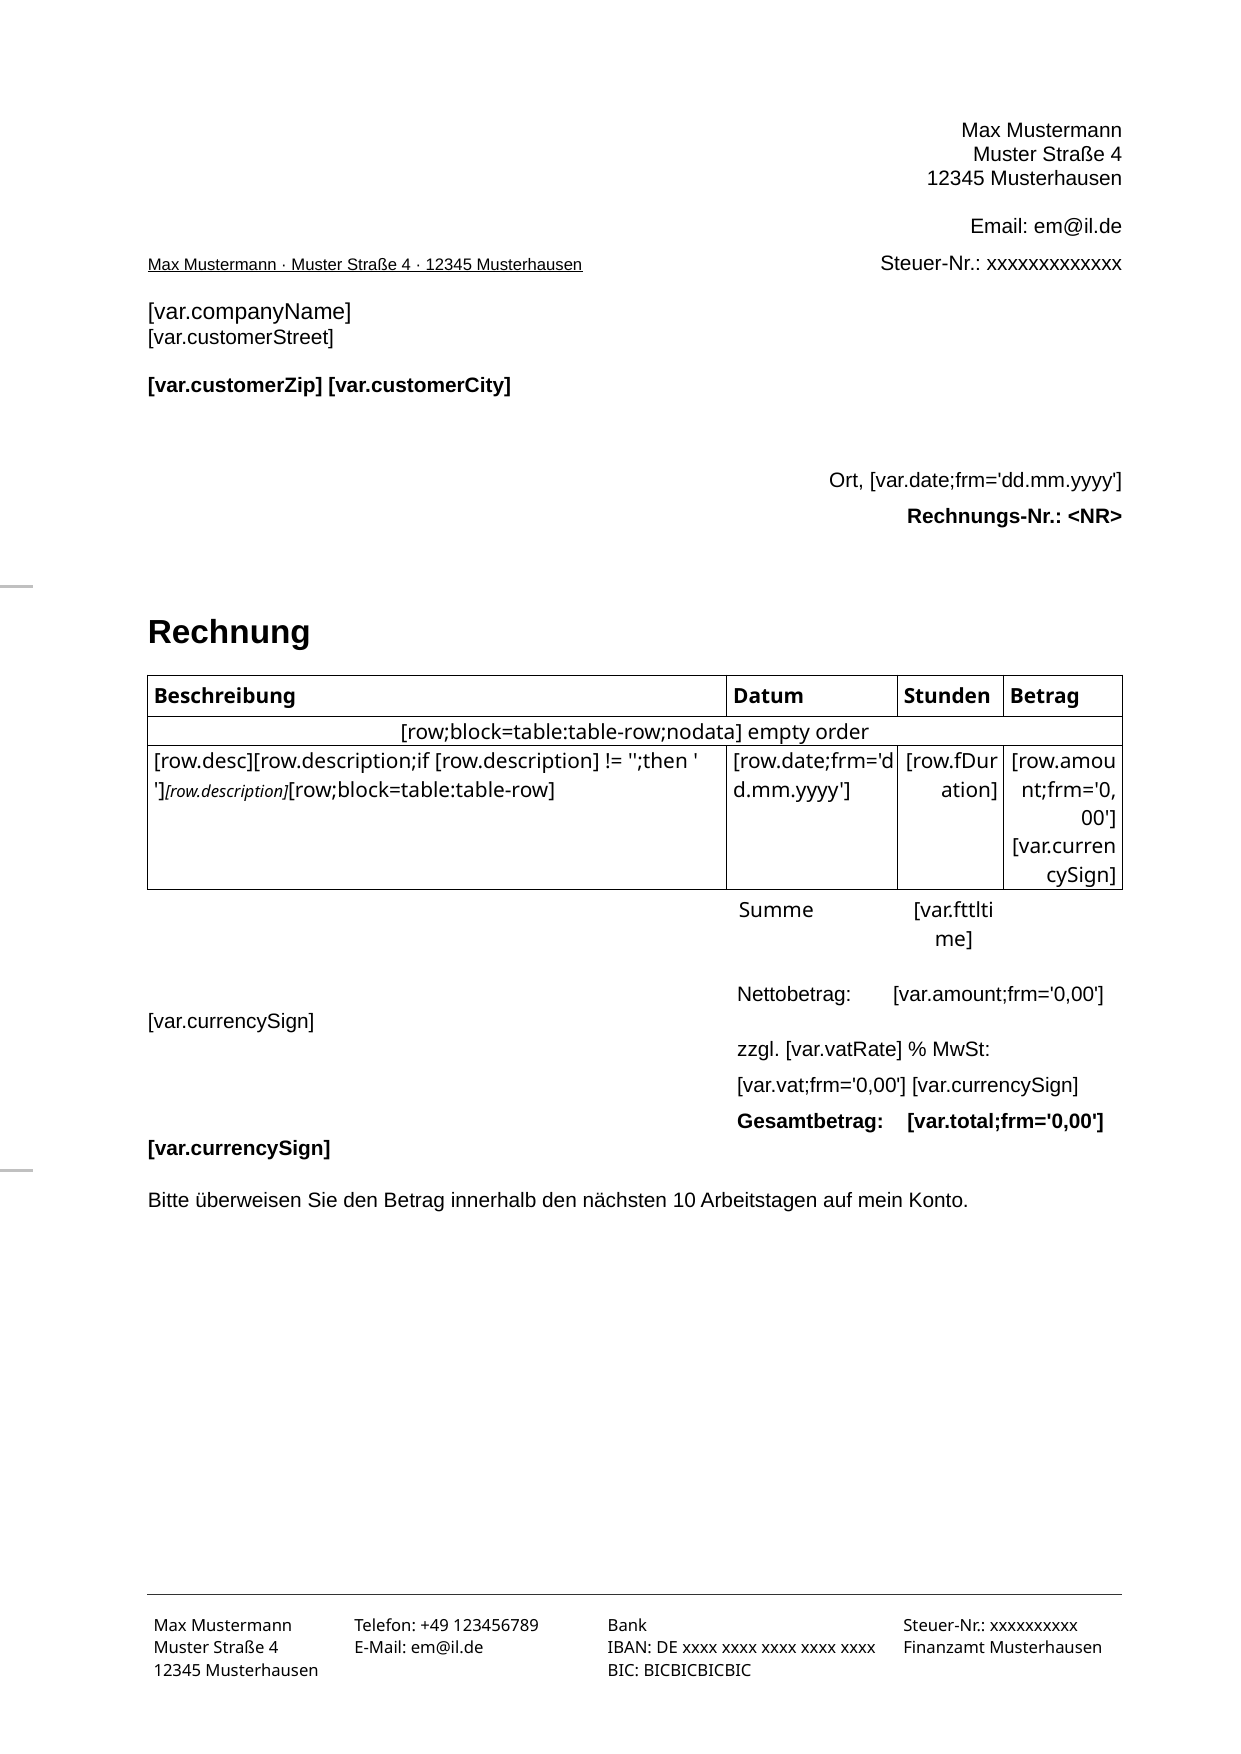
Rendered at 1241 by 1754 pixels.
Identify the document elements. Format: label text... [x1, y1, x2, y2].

text Max Mustermann · Muster Straße 4 · 12345 Musterhausen Steuer-Nr.: xxxxxxxxxxxxx [148, 250, 1122, 274]
text Nettobetrag: [var.amount;frm='0,00'] [var.currencySign] [148, 982, 1122, 1033]
table_cell [1004, 890, 1122, 958]
text [var.customerZip] [var.customerCity] [148, 372, 1122, 396]
table_cell [row;block=table:table-row;nodata] empty order [148, 717, 1122, 745]
table_cell [row.fDuration] [898, 746, 1003, 888]
table_header Beschreibung [148, 676, 726, 716]
table_header Betrag [1004, 676, 1122, 716]
text zzgl. [var.vatRate] % MwSt: [var.vat;frm='0,00'] [var.currencySign] [148, 1037, 1122, 1097]
table_cell Summe [727, 890, 898, 958]
table_cell [148, 890, 727, 958]
table_header Stunden [898, 676, 1003, 716]
text Max Mustermann [148, 118, 1122, 142]
text Rechnung [148, 612, 1122, 651]
text Ort, [var.date;frm='dd.mm.yyyy'] [148, 468, 1122, 492]
text Email: em@il.de [148, 214, 1122, 238]
text [var.customerStreet] [148, 324, 1122, 348]
table_cell [row.amount;frm='0,00'] [var.currencySign] [1004, 746, 1122, 888]
text Gesamtbetrag: [var.total;frm='0,00'] [var.currencySign] [148, 1109, 1122, 1160]
text Rechnungs-Nr.: <NR> [148, 504, 1122, 528]
text Muster Straße 4 [148, 142, 1122, 166]
table_cell [row.date;frm='dd.mm.yyyy'] [727, 746, 897, 888]
table_cell [var.fttltime] [898, 890, 1004, 958]
text Bitte überweisen Sie den Betrag innerhalb den nächsten 10 Arbeitstagen auf mein Konto. [148, 1188, 1122, 1212]
table_header Datum [727, 676, 897, 716]
text 12345 Musterhausen [148, 166, 1122, 190]
text [var.companyName] [148, 298, 1122, 324]
table_cell [row.desc][row.description;if [row.description] != '';then ' '][row.description][row;block=table:table-row] [148, 746, 726, 888]
